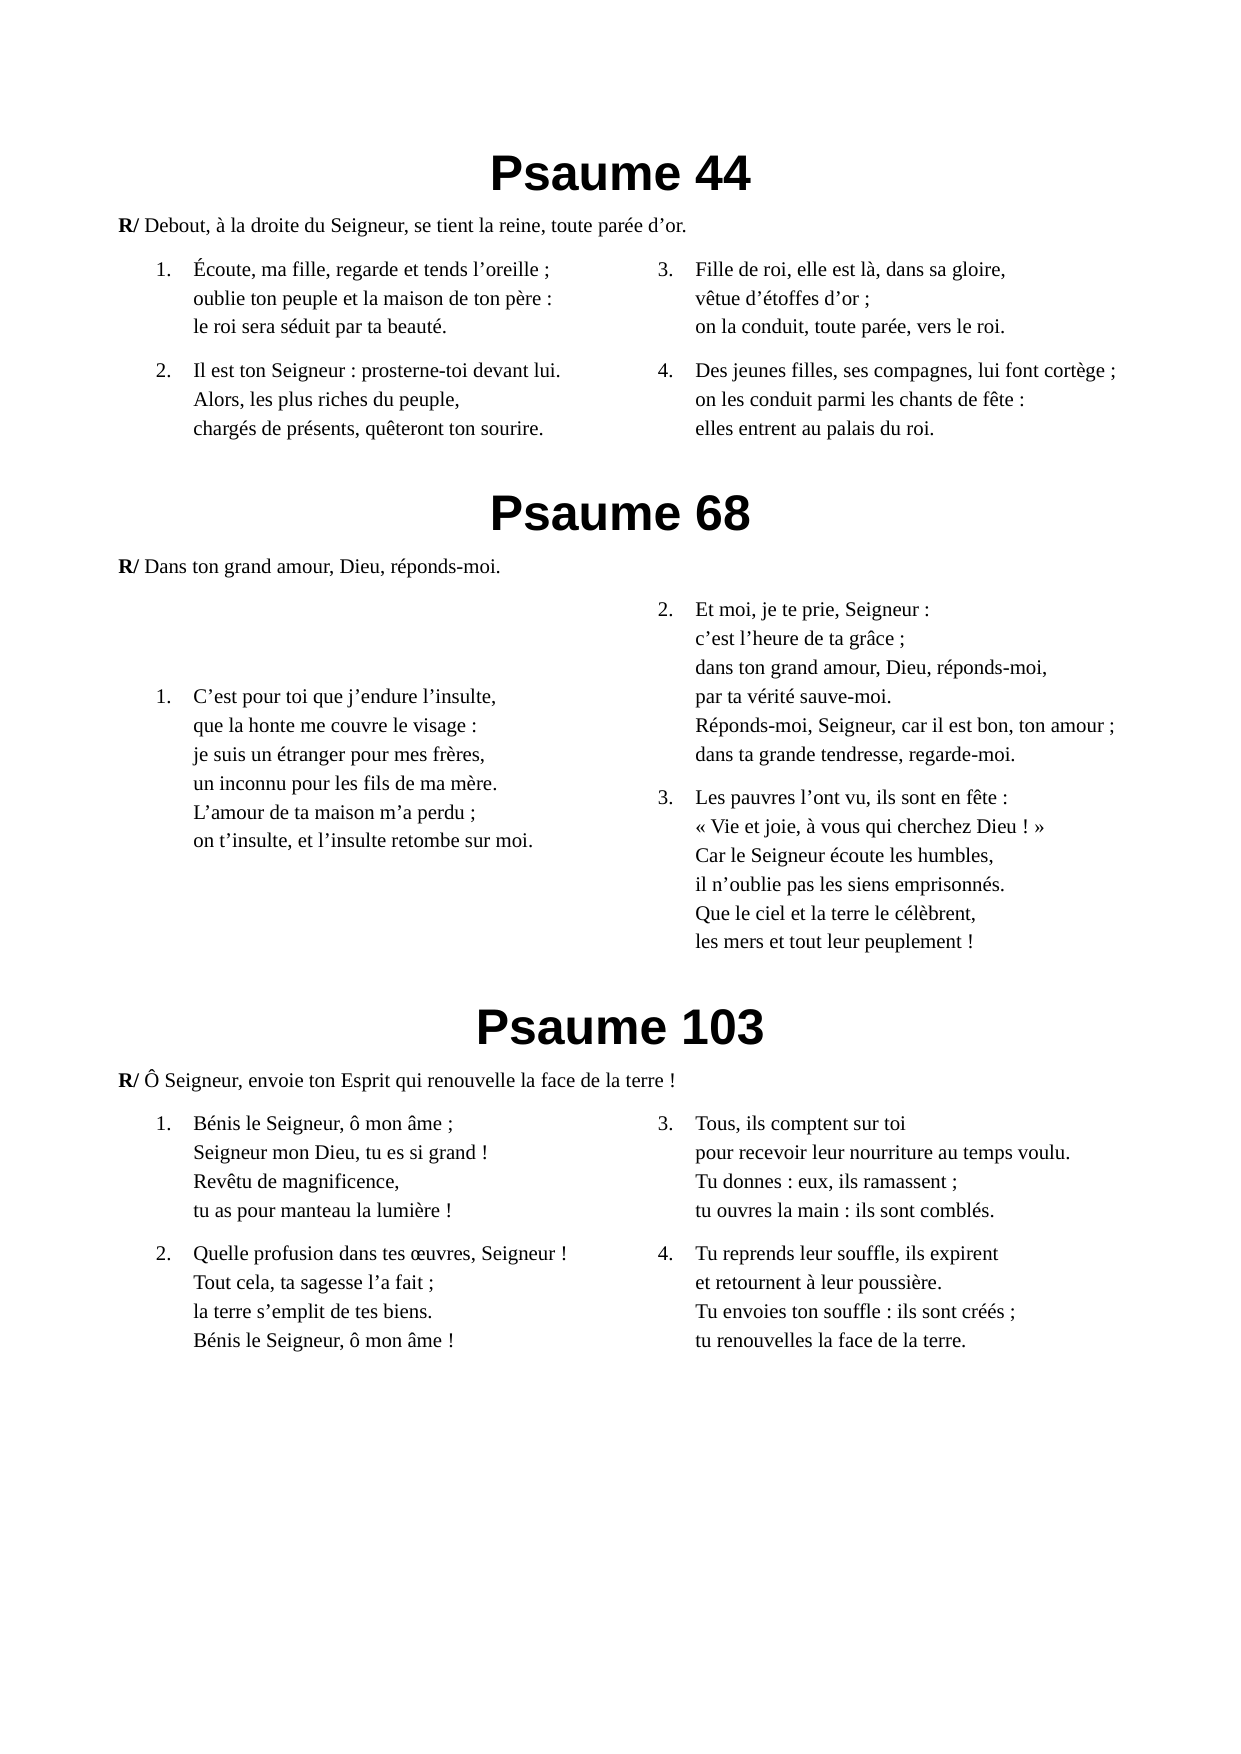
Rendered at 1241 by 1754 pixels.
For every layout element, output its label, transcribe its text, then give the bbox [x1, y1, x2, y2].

list C’est pour toi que j’endure l’insulte, que la honte me couvre le visage : je suis un étranger pour mes frères, un inconnu pour les fils de ma mère. L’amour de ta maison m’a perdu ; on t’insulte, et l’insulte retombe sur moi. [156, 684, 620, 852]
title Psaume 103 [118, 998, 1122, 1055]
list Des jeunes filles, ses compagnes, lui font cortège ; on les conduit parmi les chants de fête : elles entrent au palais du roi. [658, 358, 1122, 439]
list Quelle profusion dans tes œuvres, Seigneur ! Tout cela, ta sagesse l’a fait ; la terre s’emplit de tes biens. Bénis le Seigneur, ô mon âme ! [156, 1241, 620, 1352]
list Écoute, ma fille, regarde et tends l’oreille ; oublie ton peuple et la maison de ton père : le roi sera séduit par ta beauté. [156, 257, 620, 338]
text R/ Ô Seigneur, envoie ton Esprit qui renouvelle la face de la terre ! [118, 1068, 1122, 1092]
list Tu reprends leur souffle, ils expirent et retournent à leur poussière. Tu envoies ton souffle : ils sont créés ; tu renouvelles la face de la terre. [658, 1241, 1122, 1352]
list Et moi, je te prie, Seigneur : c’est l’heure de ta grâce ; dans ton grand amour, Dieu, réponds-moi, par ta vérité sauve-moi. Réponds-moi, Seigneur, car il est bon, ton amour ; dans ta grande tendresse, regarde-moi. [658, 597, 1122, 766]
title Psaume 68 [118, 484, 1122, 541]
list Il est ton Seigneur : prosterne-toi devant lui. Alors, les plus riches du peuple, chargés de présents, quêteront ton sourire. [156, 358, 620, 439]
list Bénis le Seigneur, ô mon âme ; Seigneur mon Dieu, tu es si grand ! Revêtu de magnificence, tu as pour manteau la lumière ! [156, 1111, 620, 1222]
text R/ Debout, à la droite du Seigneur, se tient la reine, toute parée d’or. [118, 213, 1122, 237]
list Tous, ils comptent sur toi pour recevoir leur nourriture au temps voulu. Tu donnes : eux, ils ramassent ; tu ouvres la main : ils sont comblés. [658, 1111, 1122, 1222]
text R/ Dans ton grand amour, Dieu, réponds-moi. [118, 554, 1122, 578]
title Psaume 44 [118, 143, 1122, 201]
list Fille de roi, elle est là, dans sa gloire, vêtue d’étoffes d’or ; on la conduit, toute parée, vers le roi. [658, 257, 1122, 338]
list Les pauvres l’ont vu, ils sont en fête : « Vie et joie, à vous qui cherchez Dieu ! » Car le Seigneur écoute les humbles, il n’oublie pas les siens emprisonnés. Que le ciel et la terre le célèbrent, les mers et tout leur peuplement ! [658, 785, 1122, 953]
